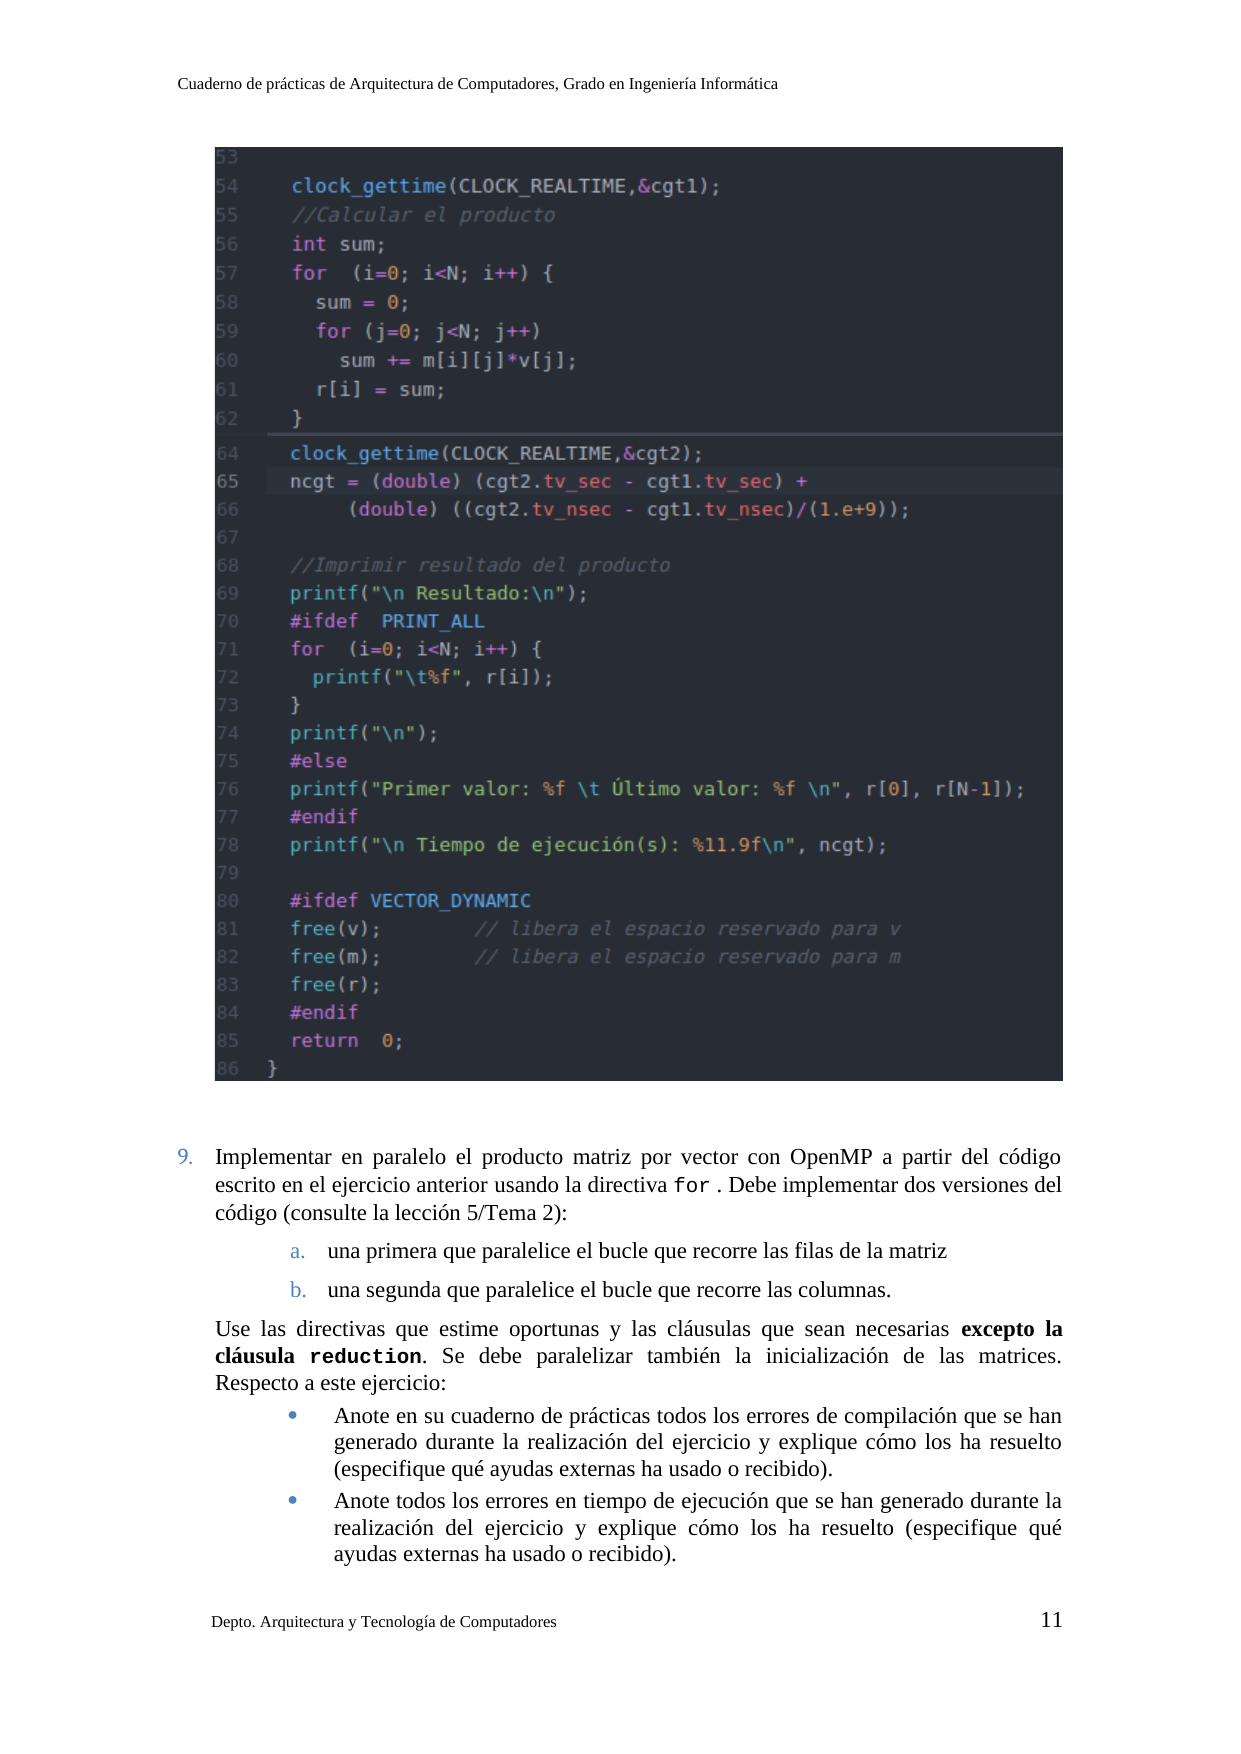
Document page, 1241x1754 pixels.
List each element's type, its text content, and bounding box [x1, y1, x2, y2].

picture [214, 147, 1063, 1081]
list Anote todos los errores en tiempo de ejecución que se han generado durante la realización del ejercicio y explique cómo los ha resuelto (especifique qué ayudas externas ha usado o recibido). [288, 1487, 1063, 1566]
list Use las directivas que estime oportunas y las cláusulas que sean necesarias excepto la cláusula reduction. Se debe paralelizar también la inicialización de las matrices. Respecto a este ejercicio: [215, 1315, 1063, 1396]
list una primera que paralelice el bucle que recorre las filas de la matriz [290, 1238, 1063, 1264]
list Implementar en paralelo el producto matriz por vector con OpenMP a partir del código escrito en el ejercicio anterior usando la directiva for . Debe implementar dos versiones del código (consulte la lección 5/Tema 2): [177, 1143, 1063, 1225]
list una segunda que paralelice el bucle que recorre las columnas. [290, 1276, 1063, 1303]
list Anote en su cuaderno de prácticas todos los errores de compilación que se han generado durante la realización del ejercicio y explique cómo los ha resuelto (especifique qué ayudas externas ha usado o recibido). [288, 1402, 1063, 1481]
